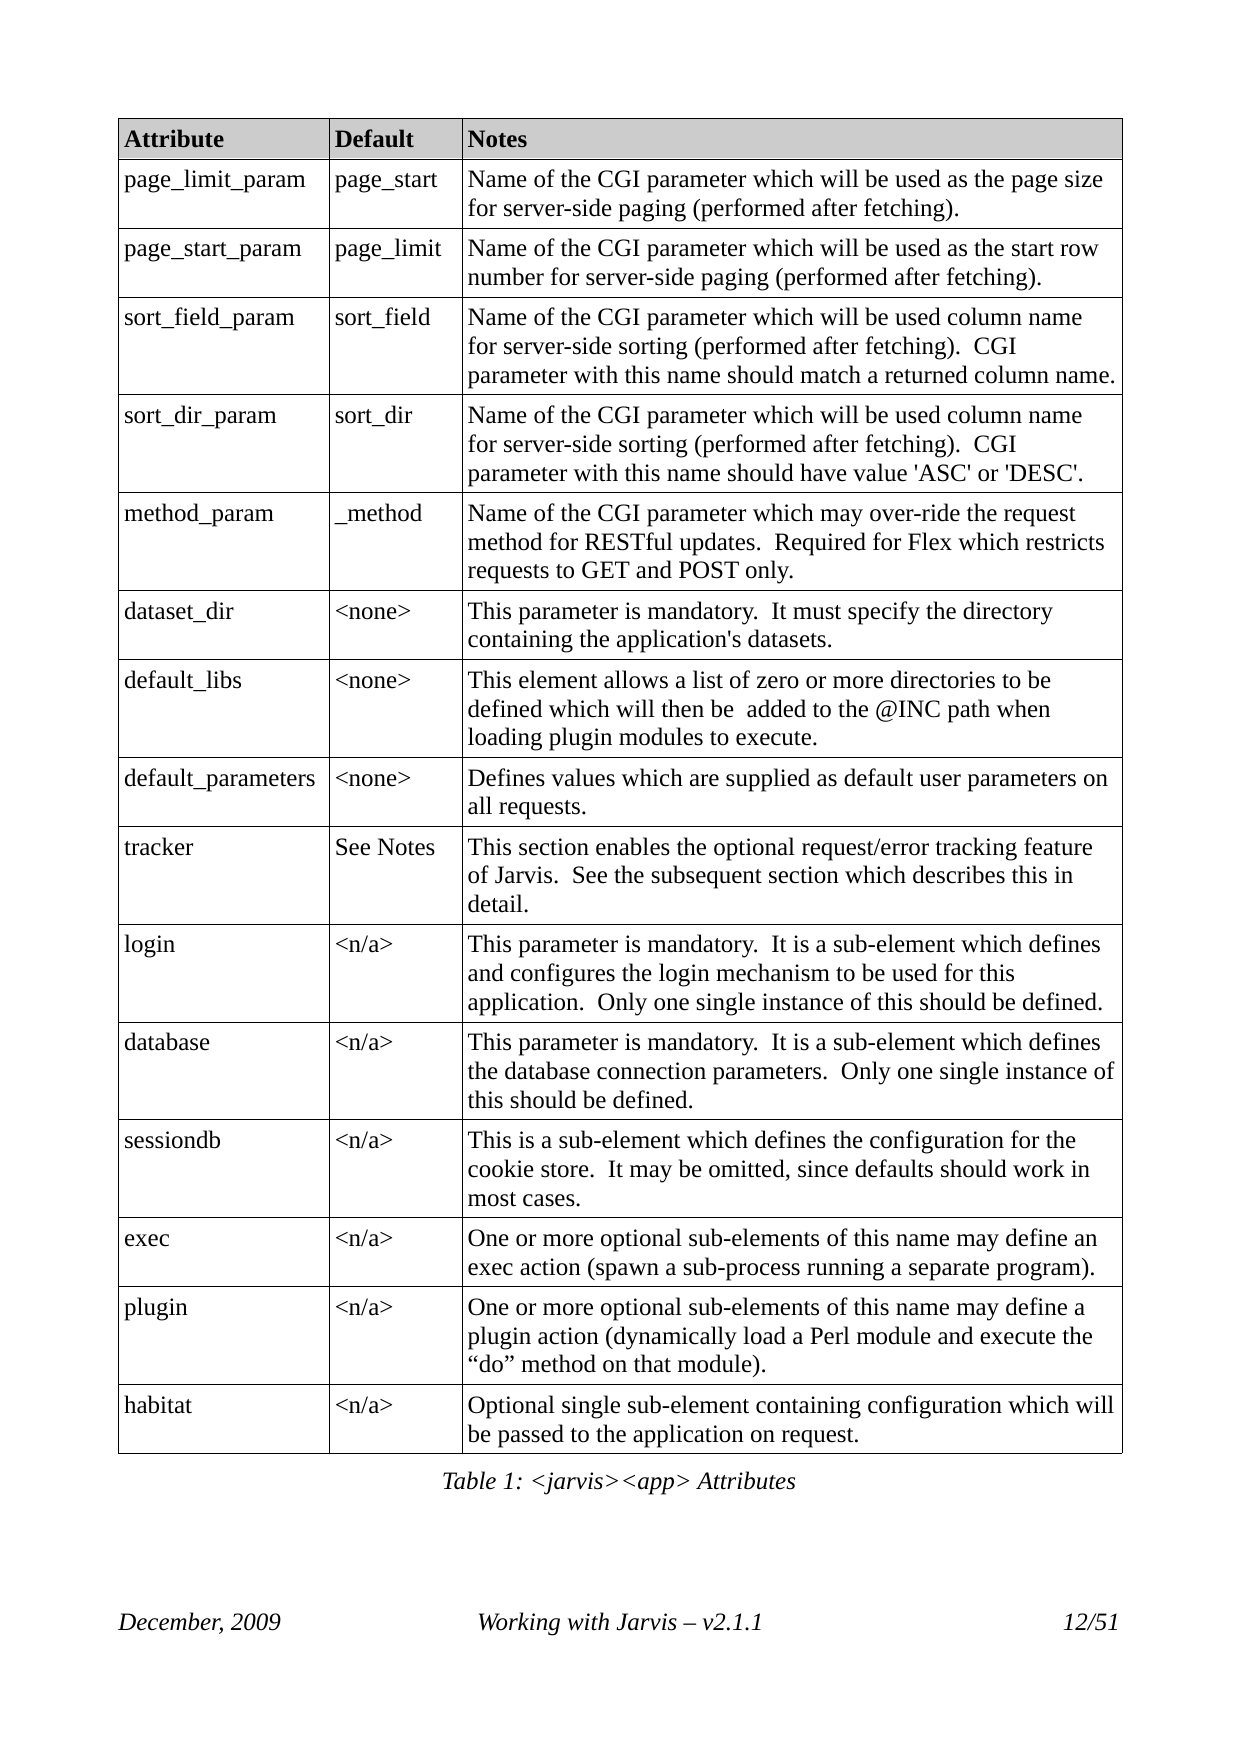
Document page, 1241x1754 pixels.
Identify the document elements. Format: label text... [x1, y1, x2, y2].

table_cell page_limit_param [119, 160, 329, 227]
table_cell page_limit [330, 229, 462, 297]
table_cell Name of the CGI parameter which will be used as the page size for server-side paging (performed after fetching). [463, 160, 1122, 227]
table_cell <none> [330, 591, 462, 659]
table_cell One or more optional sub-elements of this name may define a plugin action (dynamically load a Perl module and execute the “do” method on that module). [463, 1287, 1122, 1384]
table_cell One or more optional sub-elements of this name may define an exec action (spawn a sub-process running a separate program). [463, 1218, 1122, 1286]
table_cell This parameter is mandatory. It is a sub-element which defines the database connection parameters. Only one single instance of this should be defined. [463, 1023, 1122, 1119]
table_cell Optional single sub-element containing configuration which will be passed to the application on request. [463, 1385, 1122, 1453]
table_cell Name of the CGI parameter which will be used as the start row number for server-side paging (performed after fetching). [463, 229, 1122, 297]
table_cell This parameter is mandatory. It is a sub-element which defines and configures the login mechanism to be used for this application. Only one single instance of this should be defined. [463, 925, 1122, 1022]
table_cell tracker [119, 827, 329, 924]
table_cell default_libs [119, 660, 329, 757]
table_header Default [330, 119, 462, 158]
table_cell sort_field [330, 298, 462, 394]
table_cell This section enables the optional request/error tracking feature of Jarvis. See the subsequent section which describes this in detail. [463, 827, 1122, 924]
table_cell _method [330, 493, 462, 590]
table_cell sessiondb [119, 1120, 329, 1217]
table_cell <n/a> [330, 1023, 462, 1119]
table_cell This parameter is mandatory. It must specify the directory containing the application's datasets. [463, 591, 1122, 659]
table_header Attribute [119, 119, 329, 158]
table_cell plugin [119, 1287, 329, 1384]
table_cell page_start_param [119, 229, 329, 297]
table_cell Name of the CGI parameter which will be used column name for server-side sorting (performed after fetching). CGI parameter with this name should match a returned column name. [463, 298, 1122, 394]
table_header Notes [463, 119, 1122, 158]
table_cell page_start [330, 160, 462, 227]
table_cell login [119, 925, 329, 1022]
table_cell method_param [119, 493, 329, 590]
table_cell sort_field_param [119, 298, 329, 394]
table_cell This element allows a list of zero or more directories to be defined which will then be added to the @INC path when loading plugin modules to execute. [463, 660, 1122, 757]
table_cell exec [119, 1218, 329, 1286]
table_cell <none> [330, 660, 462, 757]
table_cell <n/a> [330, 1287, 462, 1384]
table_cell dataset_dir [119, 591, 329, 659]
table_cell <n/a> [330, 1218, 462, 1286]
table_cell Defines values which are supplied as default user parameters on all requests. [463, 758, 1122, 826]
table_cell This is a sub-element which defines the configuration for the cookie store. It may be omitted, since defaults should work in most cases. [463, 1120, 1122, 1217]
table_cell <none> [330, 758, 462, 826]
table_cell database [119, 1023, 329, 1119]
table_cell habitat [119, 1385, 329, 1453]
table_cell sort_dir [330, 395, 462, 492]
table_cell See Notes [330, 827, 462, 924]
table_cell <n/a> [330, 1120, 462, 1217]
table_cell sort_dir_param [119, 395, 329, 492]
table_cell <n/a> [330, 925, 462, 1022]
text Table 1: <jarvis><app> Attributes [118, 1466, 1122, 1494]
table_cell Name of the CGI parameter which may over-ride the request method for RESTful updates. Required for Flex which restricts requests to GET and POST only. [463, 493, 1122, 590]
table_cell Name of the CGI parameter which will be used column name for server-side sorting (performed after fetching). CGI parameter with this name should have value 'ASC' or 'DESC'. [463, 395, 1122, 492]
table_cell <n/a> [330, 1385, 462, 1453]
table_cell default_parameters [119, 758, 329, 826]
